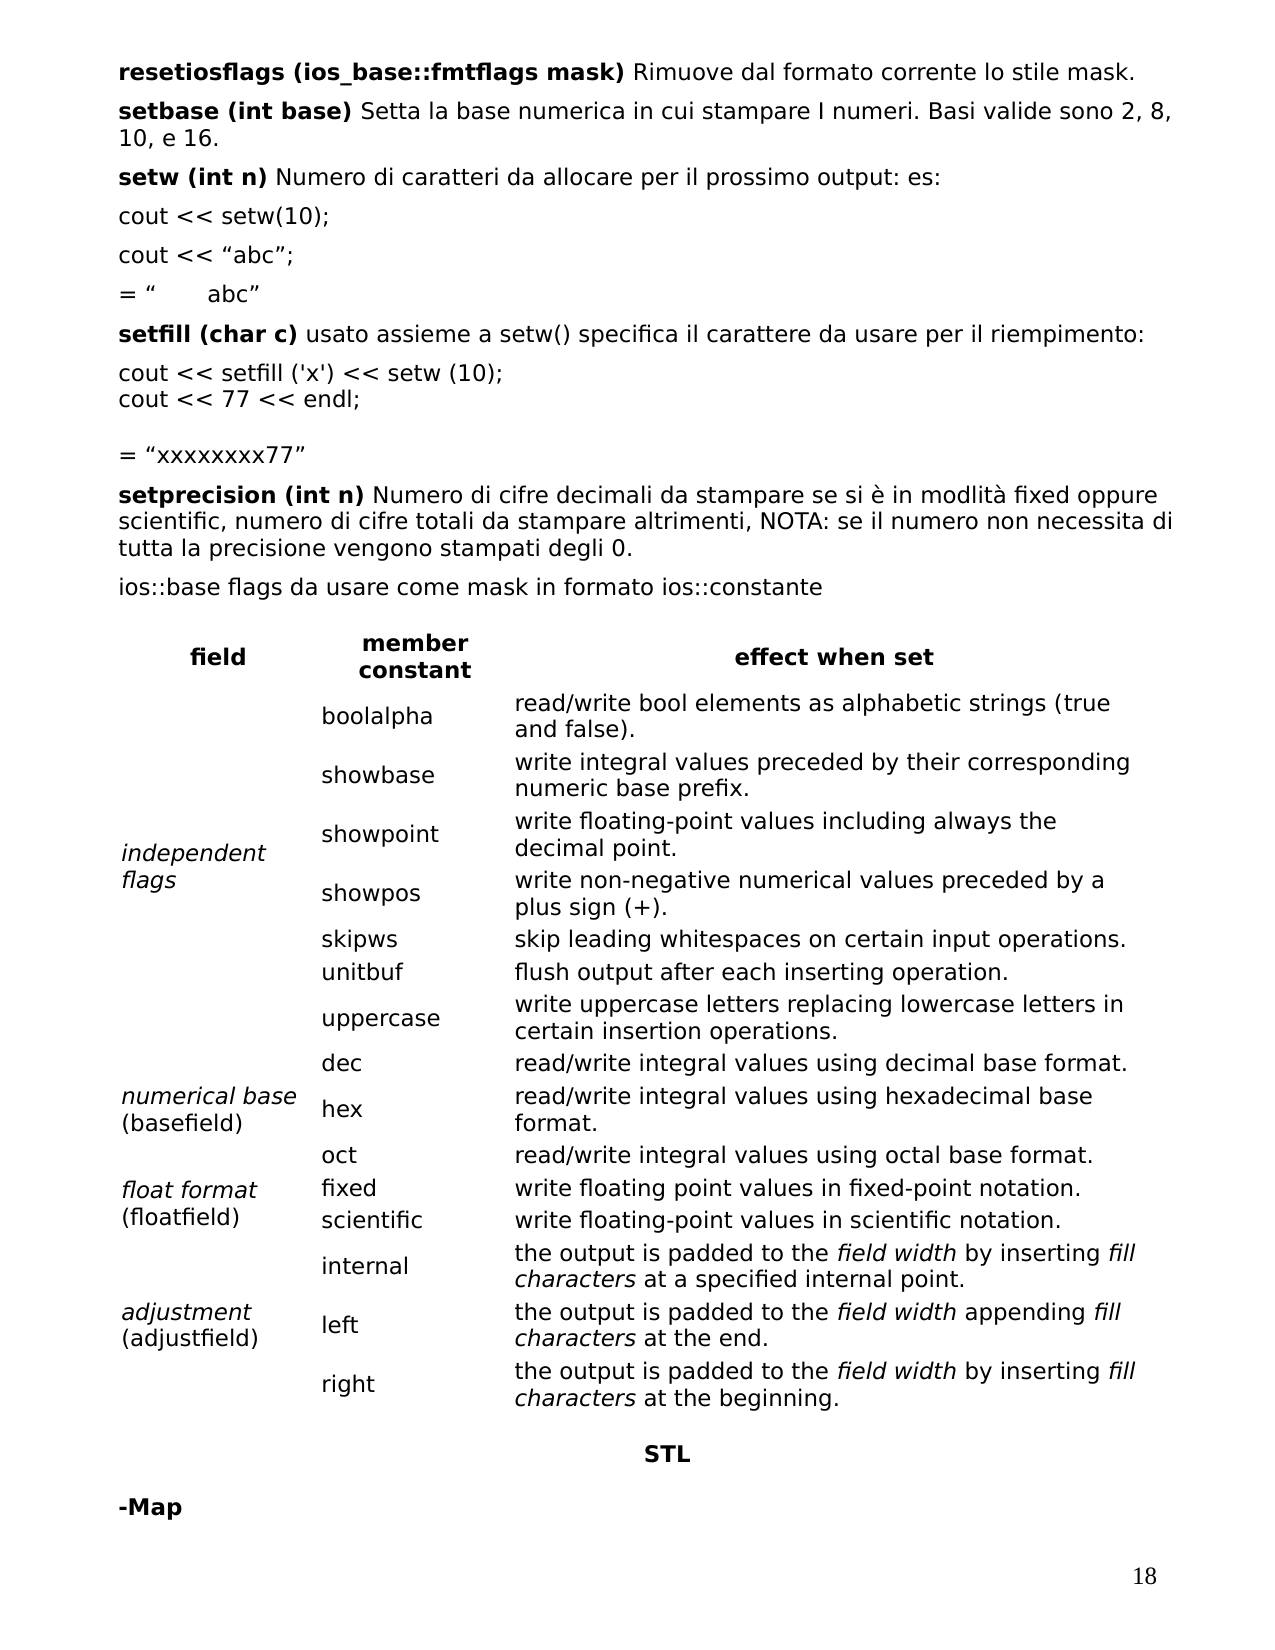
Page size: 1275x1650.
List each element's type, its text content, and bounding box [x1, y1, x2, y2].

text ios::base flags da usare come mask in formato ios::constante [118, 574, 1216, 601]
table_cell showpoint [318, 805, 511, 864]
text = “ abc” [118, 282, 1216, 308]
table_cell left [318, 1296, 511, 1355]
text setprecision (int n) Numero di cifre decimali da stampare se si è in modlità fixed oppure scientific, numero di cifre totali da stampare altrimenti, NOTA: se il numero non necessita di tutta la precisione vengono stampati degli 0. [118, 482, 1216, 562]
table_cell boolalpha [318, 687, 511, 746]
table_cell numerical base (basefield) [118, 1048, 318, 1172]
table_cell flush output after each inserting operation. [511, 956, 1157, 988]
table_cell fixed [318, 1172, 511, 1204]
table_cell internal [318, 1237, 511, 1296]
table_cell skipws [318, 924, 511, 956]
table_cell unitbuf [318, 956, 511, 988]
text setw (int n) Numero di caratteri da allocare per il prossimo output: es: [118, 164, 1216, 191]
table_cell write floating point values in fixed-point notation. [511, 1172, 1157, 1204]
text cout << 77 << endl; [118, 387, 1216, 413]
table_cell independent flags [118, 687, 318, 1048]
table_cell right [318, 1355, 511, 1414]
text resetiosflags (ios_base::fmtflags mask) Rimuove dal formato corrente lo stile mask. [118, 59, 1216, 86]
table_header field [118, 628, 318, 687]
table_cell read/write bool elements as alphabetic strings (true and false). [511, 687, 1157, 746]
table_cell the output is padded to the field width by inserting fill characters at a specified internal point. [511, 1237, 1157, 1296]
table_cell skip leading whitespaces on certain input operations. [511, 924, 1157, 956]
table_cell scientific [318, 1204, 511, 1237]
table_cell write floating-point values including always the decimal point. [511, 805, 1157, 864]
table_cell hex [318, 1080, 511, 1139]
table_cell read/write integral values using octal base format. [511, 1139, 1157, 1172]
table_cell write integral values preceded by their corresponding numeric base prefix. [511, 746, 1157, 805]
table_cell showbase [318, 746, 511, 805]
text setfill (char c) usato assieme a setw() specifica il carattere da usare per il riempimento: [118, 321, 1216, 347]
text -Map [118, 1494, 1216, 1521]
table_cell the output is padded to the field width appending fill characters at the end. [511, 1296, 1157, 1355]
table_header effect when set [511, 628, 1157, 687]
table_cell adjustment (adjustfield) [118, 1237, 318, 1414]
table_cell uppercase [318, 989, 511, 1048]
text cout << “abc”; [118, 242, 1216, 269]
text setbase (int base) Setta la base numerica in cui stampare I numeri. Basi valide sono 2, 8, 10, e 16. [118, 98, 1216, 152]
text STL [118, 1441, 1216, 1468]
table_cell float format (floatfield) [118, 1172, 318, 1237]
table_header member constant [318, 628, 511, 687]
table_cell read/write integral values using decimal base format. [511, 1048, 1157, 1080]
table_cell dec [318, 1048, 511, 1080]
text cout << setfill ('x') << setw (10); [118, 360, 1216, 387]
table_cell showpos [318, 864, 511, 923]
text cout << setw(10); [118, 203, 1216, 230]
table_cell the output is padded to the field width by inserting fill characters at the beginning. [511, 1355, 1157, 1414]
text = “xxxxxxxx77” [118, 443, 1216, 469]
table_cell write uppercase letters replacing lowercase letters in certain insertion operations. [511, 989, 1157, 1048]
table_cell write floating-point values in scientific notation. [511, 1204, 1157, 1237]
table_cell read/write integral values using hexadecimal base format. [511, 1080, 1157, 1139]
table_cell oct [318, 1139, 511, 1172]
table_cell write non-negative numerical values preceded by a plus sign (+). [511, 864, 1157, 923]
